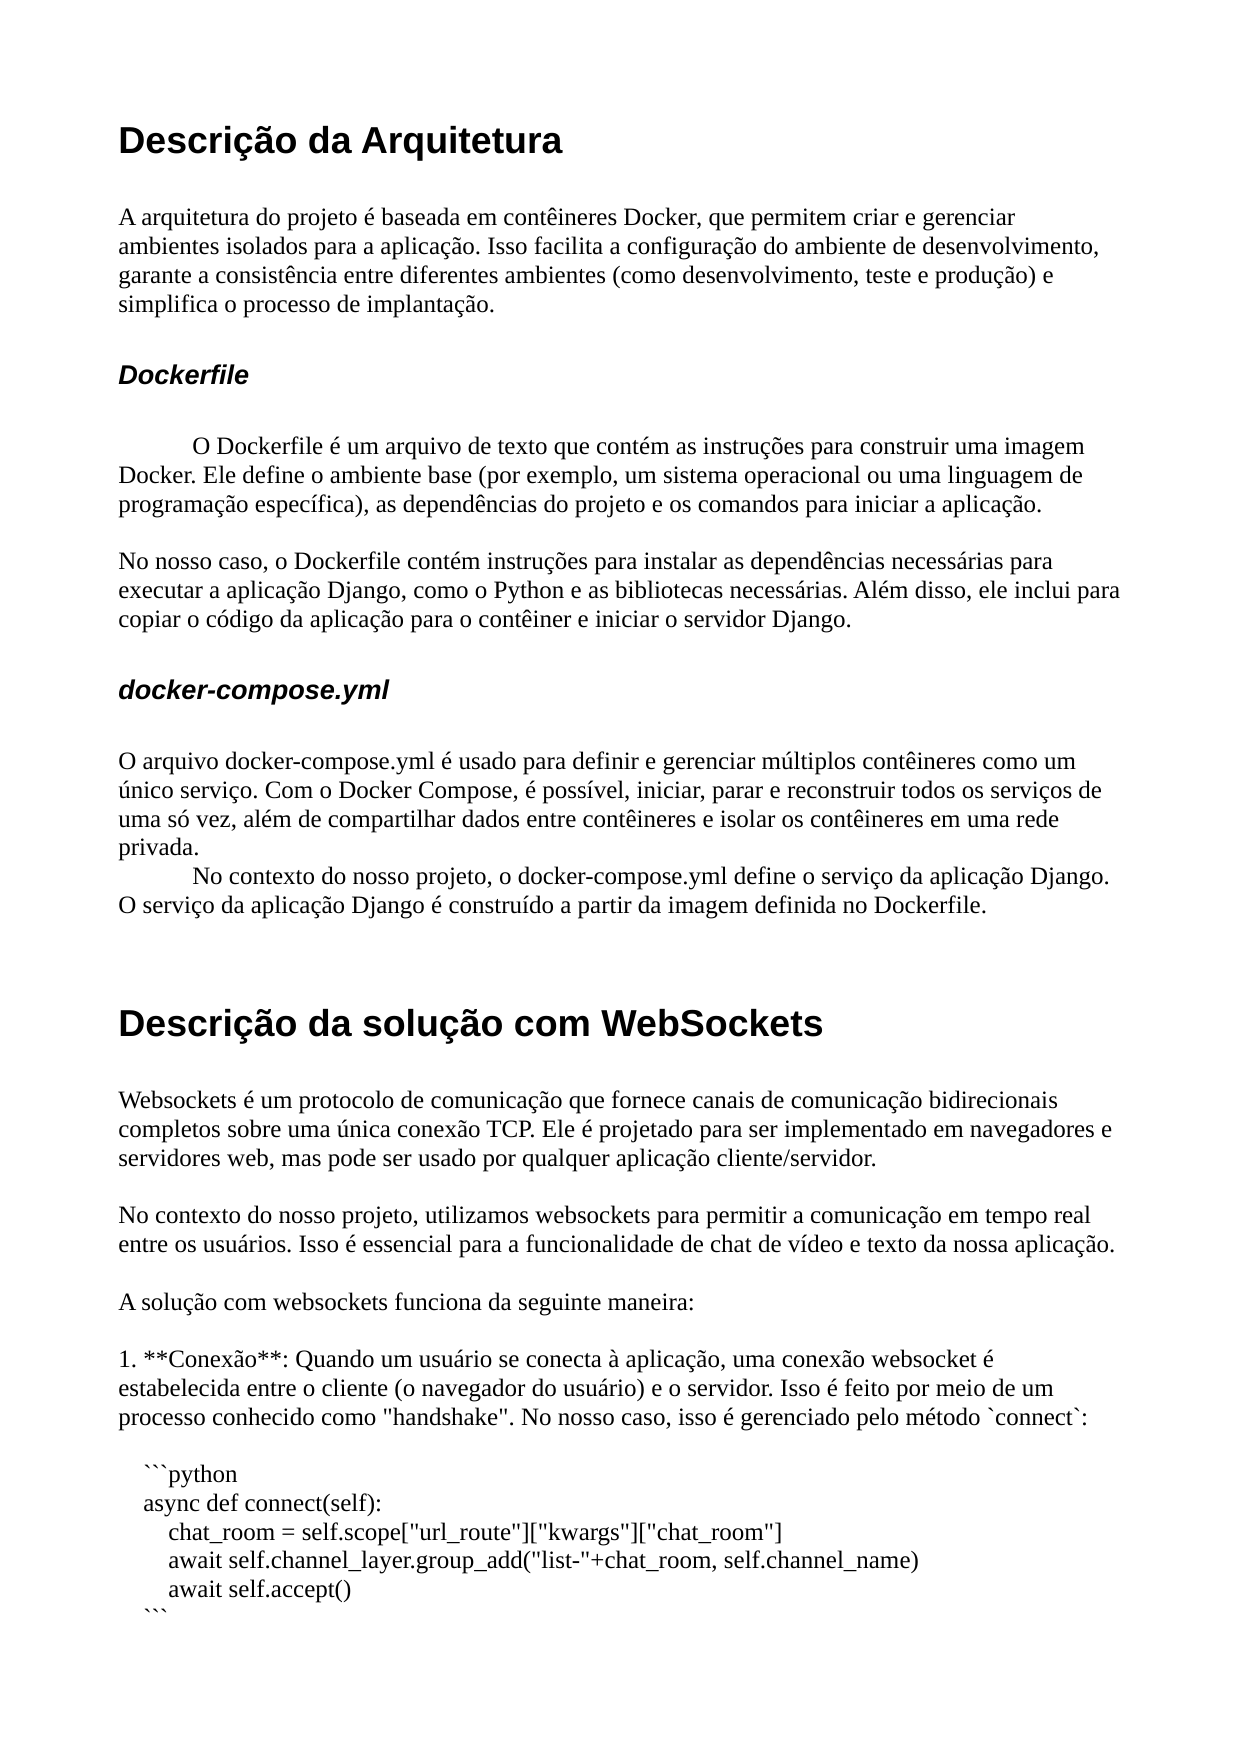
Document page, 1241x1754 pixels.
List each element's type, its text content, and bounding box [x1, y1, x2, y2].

text No nosso caso, o Dockerfile contém instruções para instalar as dependências necessárias para executar a aplicação Django, como o Python e as bibliotecas necessárias. Além disso, ele inclui para copiar o código da aplicação para o contêiner e iniciar o servidor Django. [118, 546, 1122, 632]
text No contexto do nosso projeto, utilizamos websockets para permitir a comunicação em tempo real entre os usuários. Isso é essencial para a funcionalidade de chat de vídeo e texto da nossa aplicação. [118, 1201, 1122, 1258]
text async def connect(self): [118, 1488, 1122, 1517]
subtitle docker-compose.yml [118, 674, 1122, 705]
text O Dockerfile é um arquivo de texto que contém as instruções para construir uma imagem Docker. Ele define o ambiente base (por exemplo, um sistema operacional ou uma linguagem de programação específica), as dependências do projeto e os comandos para iniciar a aplicação. [118, 431, 1122, 517]
subtitle Descrição da solução com WebSockets [118, 1001, 1122, 1044]
text chat_room = self.scope["url_route"]["kwargs"]["chat_room"] [118, 1517, 1122, 1546]
text Websockets é um protocolo de comunicação que fornece canais de comunicação bidirecionais completos sobre uma única conexão TCP. Ele é projetado para ser implementado em navegadores e servidores web, mas pode ser usado por qualquer aplicação cliente/servidor. [118, 1086, 1122, 1172]
text await self.accept() [118, 1574, 1122, 1603]
text A arquitetura do projeto é baseada em contêineres Docker, que permitem criar e gerenciar ambientes isolados para a aplicação. Isso facilita a configuração do ambiente de desenvolvimento, garante a consistência entre diferentes ambientes (como desenvolvimento, teste e produção) e simplifica o processo de implantação. [118, 202, 1122, 317]
text No contexto do nosso projeto, o docker-compose.yml define o serviço da aplicação Django. O serviço da aplicação Django é construído a partir da imagem definida no Dockerfile. [118, 861, 1122, 919]
subtitle Dockerfile [118, 359, 1122, 390]
subtitle Descrição da Arquitetura [118, 118, 1122, 161]
text await self.channel_layer.group_add("list-"+chat_room, self.channel_name) [118, 1546, 1122, 1574]
text ``` [118, 1603, 1122, 1632]
text A solução com websockets funciona da seguinte maneira: [118, 1287, 1122, 1316]
text 1. **Conexão**: Quando um usuário se conecta à aplicação, uma conexão websocket é estabelecida entre o cliente (o navegador do usuário) e o servidor. Isso é feito por meio de um processo conhecido como "handshake". No nosso caso, isso é gerenciado pelo método `connect`: [118, 1344, 1122, 1431]
text O arquivo docker-compose.yml é usado para definir e gerenciar múltiplos contêineres como um único serviço. Com o Docker Compose, é possível, iniciar, parar e reconstruir todos os serviços de uma só vez, além de compartilhar dados entre contêineres e isolar os contêineres em uma rede privada. [118, 746, 1122, 861]
text ```python [118, 1459, 1122, 1488]
